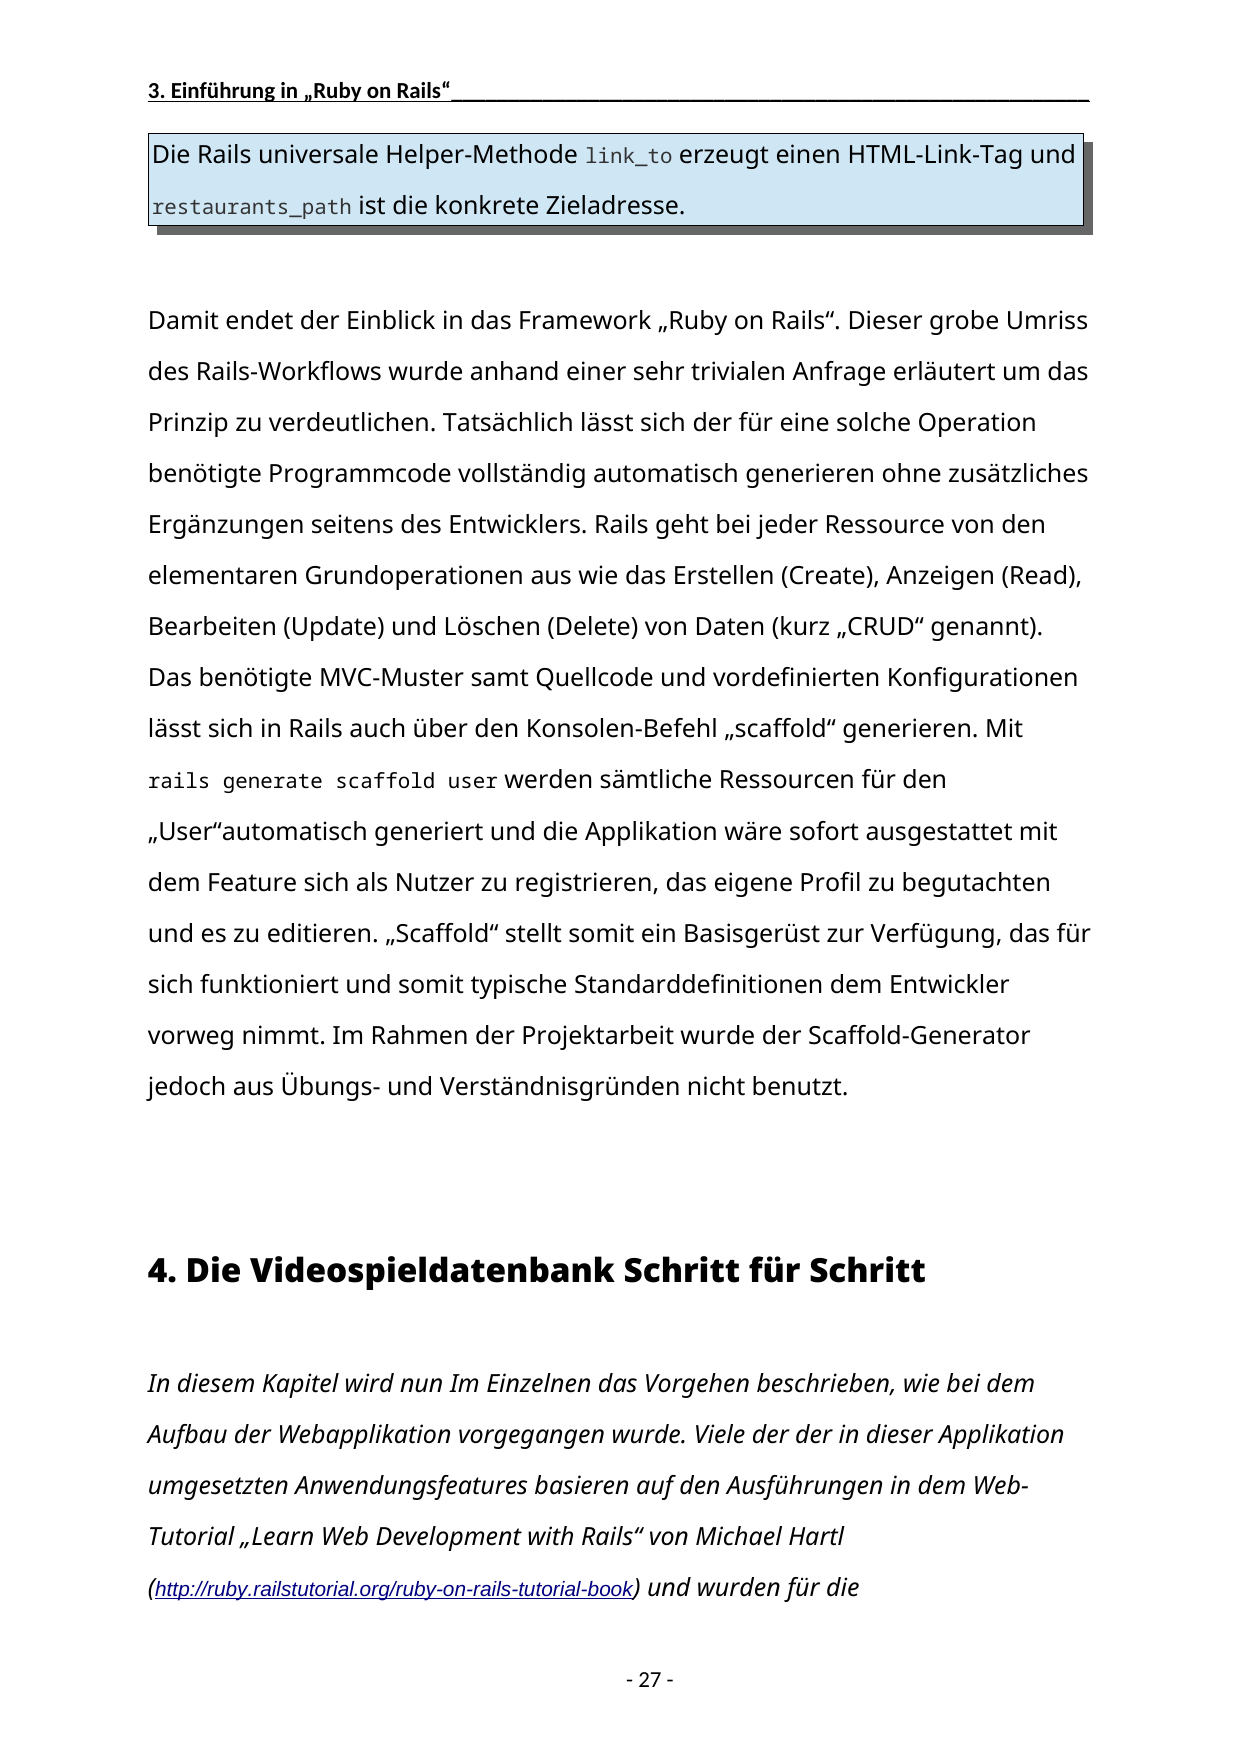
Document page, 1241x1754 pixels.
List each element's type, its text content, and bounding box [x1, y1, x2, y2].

text In diesem Kapitel wird nun Im Einzelnen das Vorgehen beschrieben, wie bei dem Aufbau der Webapplikation vorgegangen wurde. Viele der der in dieser Applikation umgesetzten Anwendungsfeatures basieren auf den Ausführungen in dem Web-Tutorial „Learn Web Development with Rails“ von Michael Hartl (http://ruby.railstutorial.org/ruby-on-rails-tutorial-book) und wurden für die [148, 1366, 1093, 1604]
text Damit endet der Einblick in das Framework „Ruby on Rails“. Dieser grobe Umriss des Rails-Workflows wurde anhand einer sehr trivialen Anfrage erläutert um das Prinzip zu verdeutlichen. Tatsächlich lässt sich der für eine solche Operation benötigte Programmcode vollständig automatisch generieren ohne zusätzliches Ergänzungen seitens des Entwicklers. Rails geht bei jeder Ressource von den elementaren Grundoperationen aus wie das Erstellen (Create), Anzeigen (Read), Bearbeiten (Update) und Löschen (Delete) von Daten (kurz „CRUD“ genannt). Das benötigte MVC-Muster samt Quellcode und vordefinierten Konfigurationen lässt sich in Rails auch über den Konsolen-Befehl „scaffold“ generieren. Mit rails generate scaffold user werden sämtliche Ressourcen für den „User“automatisch generiert und die Applikation wäre sofort ausgestattet mit dem Feature sich als Nutzer zu registrieren, das eigene Profil zu begutachten und es zu editieren. „Scaffold“ stellt somit ein Basisgerüst zur Verfügung, das für sich funktioniert und somit typische Standarddefinitionen dem Entwickler vorweg nimmt. Im Rahmen der Projektarbeit wurde der Scaffold-Generator jedoch aus Übungs- und Verständnisgründen nicht benutzt. [148, 303, 1093, 1102]
text Die Rails universale Helper-Methode link_to erzeugt einen HTML-Link-Tag und restaurants_path ist die konkrete Zieladresse. [149, 134, 1083, 225]
subtitle 4. Die Videospieldatenbank Schritt für Schritt [148, 1246, 1093, 1292]
